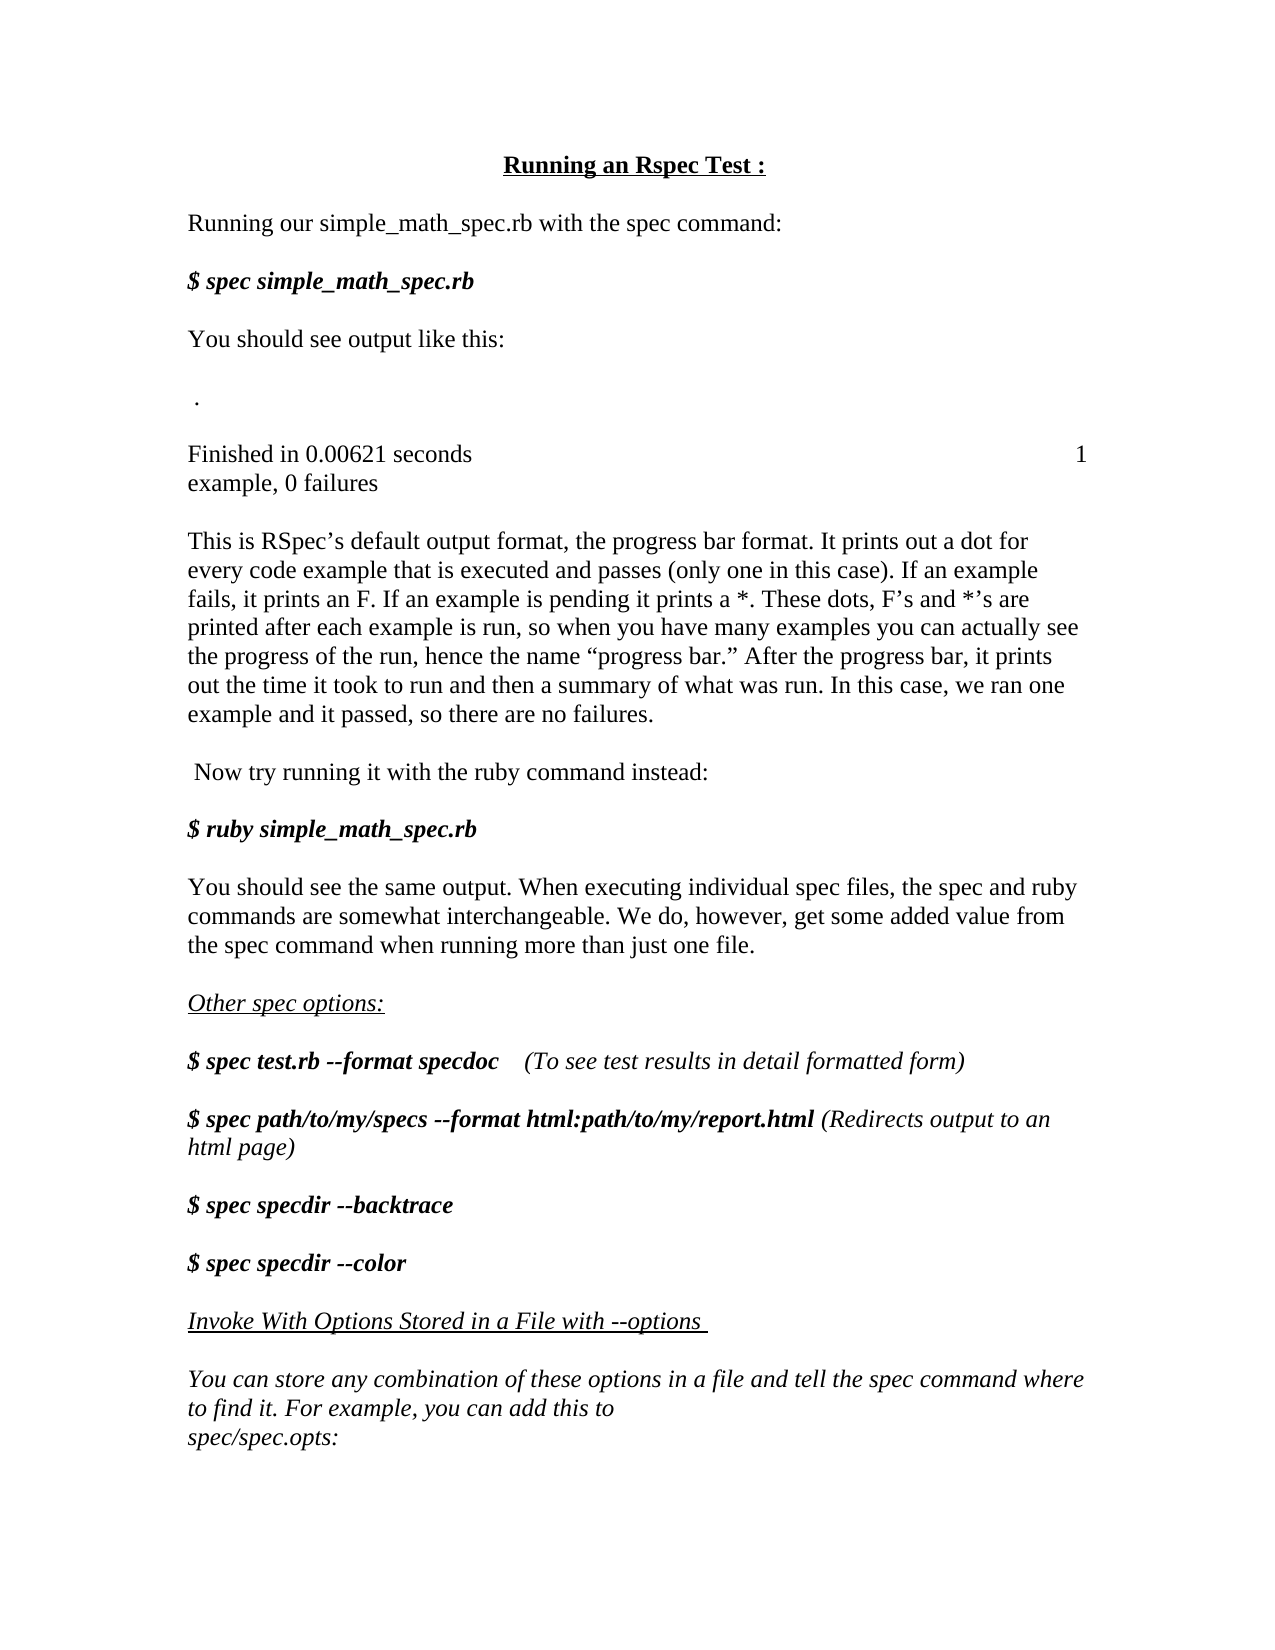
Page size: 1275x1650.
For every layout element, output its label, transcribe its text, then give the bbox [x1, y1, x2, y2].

text Running our simple_math_spec.rb with the spec command: [187, 208, 1087, 237]
text You can store any combination of these options in a file and tell the spec command where to find it. For example, you can add this to spec/spec.opts: [187, 1364, 1087, 1450]
text $ spec path/to/my/specs --format html:path/to/my/report.html (Redirects output to an html page) [187, 1104, 1087, 1161]
text Other spec options: [187, 988, 1087, 1017]
text $ spec specdir --color [187, 1248, 1087, 1277]
text This is RSpec’s default output format, the progress bar format. It prints out a dot for every code example that is executed and passes (only one in this case). If an example fails, it prints an F. If an example is pending it prints a *. These dots, F’s and *’s are printed after each example is run, so when you have many examples you can actually see the progress of the run, hence the name “progress bar.” After the progress bar, it prints out the time it took to run and then a summary of what was run. In this case, we ran one example and it passed, so there are no failures. [187, 526, 1087, 727]
text $ spec test.rb --format specdoc (To see test results in detail formatted form) [187, 1046, 1087, 1074]
text Now try running it with the ruby command instead: [187, 757, 1087, 785]
text You should see the same output. When executing individual spec files, the spec and ruby commands are somewhat interchangeable. We do, however, get some added value from the spec command when running more than just one file. [187, 872, 1087, 959]
text Invoke With Options Stored in a File with --options [187, 1306, 1087, 1335]
text $ spec specdir --backtrace [187, 1190, 1087, 1219]
text $ spec simple_math_spec.rb [187, 266, 1087, 294]
text . [187, 382, 1087, 410]
text Finished in 0.00621 seconds 1 example, 0 failures [187, 439, 1087, 497]
text Running an Rspec Test : [187, 150, 1087, 179]
text $ ruby simple_math_spec.rb [187, 814, 1087, 843]
text You should see output like this: [187, 324, 1087, 352]
